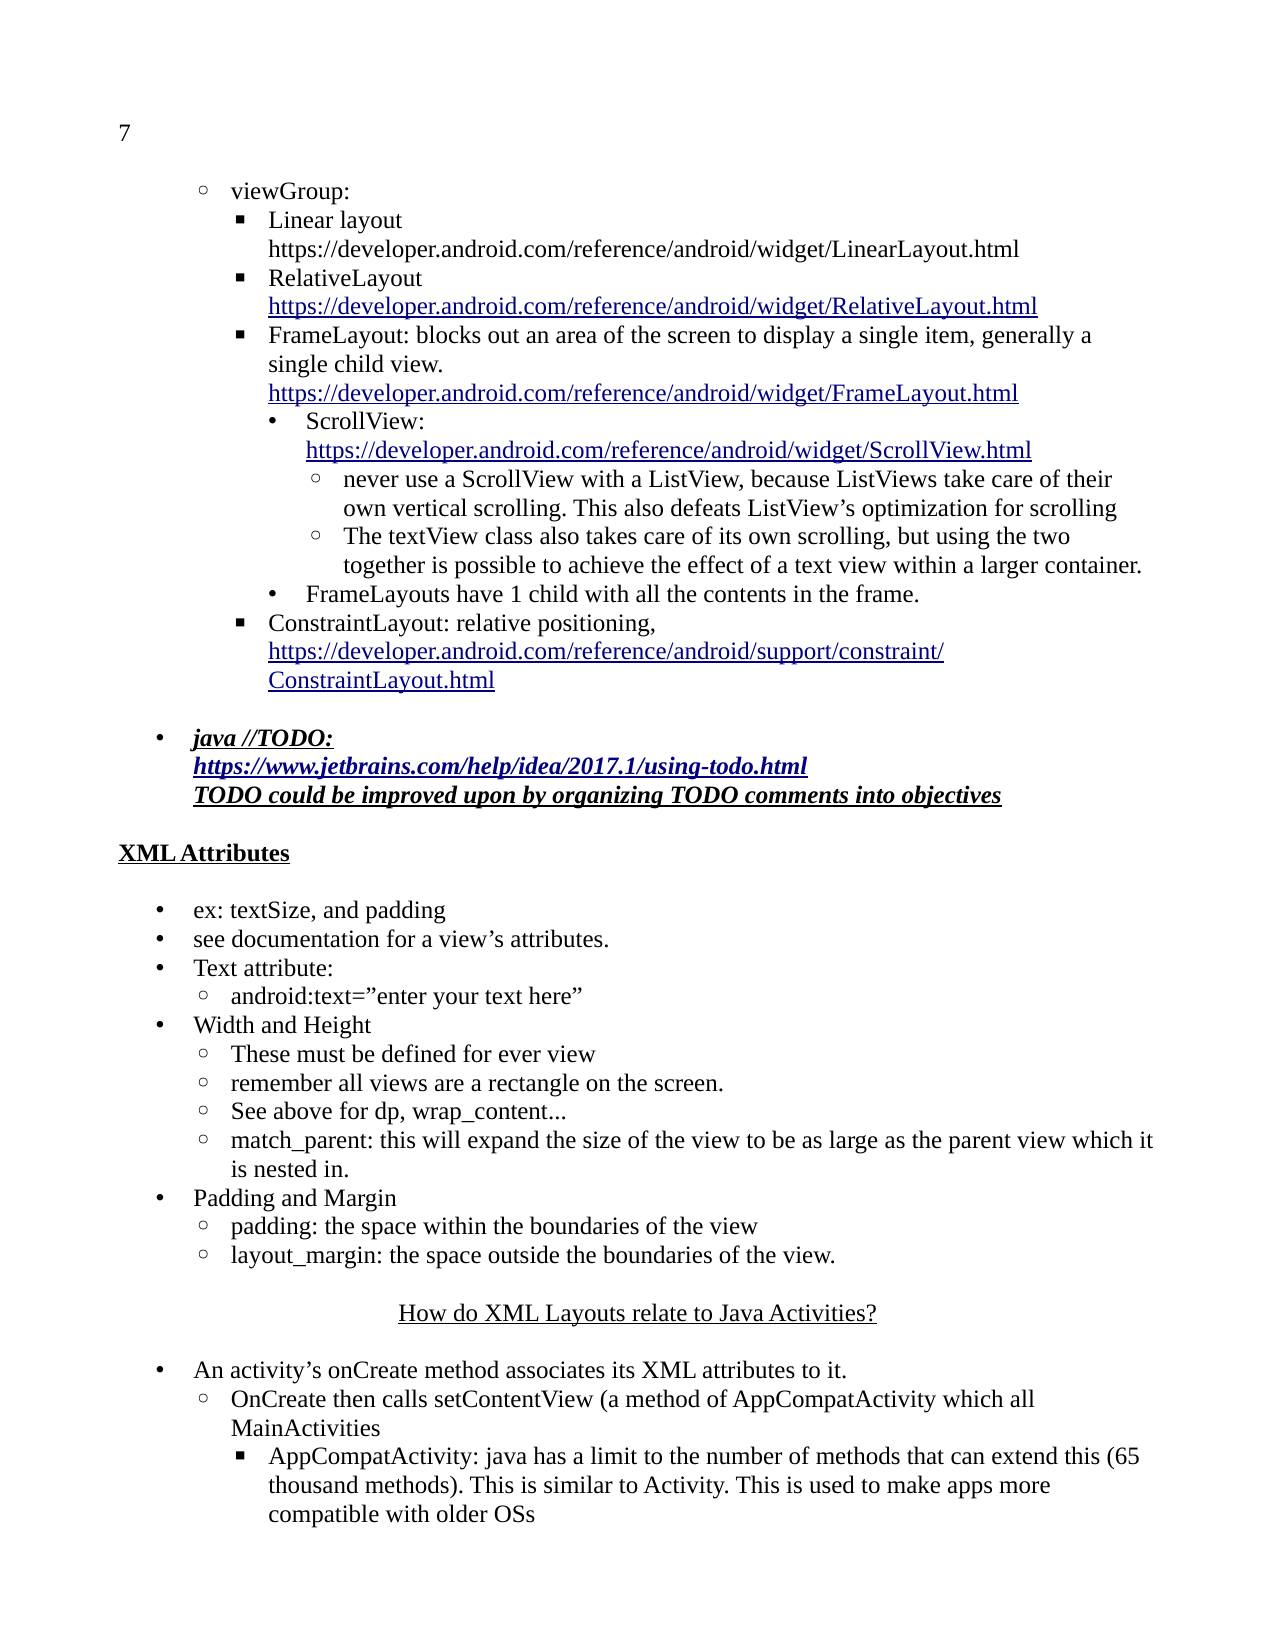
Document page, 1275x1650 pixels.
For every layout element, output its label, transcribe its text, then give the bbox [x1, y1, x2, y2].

list https://developer.android.com/reference/android/support/constraint/ConstraintLayout.html [231, 636, 1157, 694]
list RelativeLayout [231, 263, 1157, 291]
text How do XML Layouts relate to Java Activities? [118, 1298, 1157, 1326]
list The textView class also takes care of its own scrolling, but using the two together is possible to achieve the effect of a text view within a larger container. [306, 521, 1157, 579]
list FrameLayout: blocks out an area of the screen to display a single item, generally a single child view. [231, 320, 1157, 378]
list Text attribute: [156, 953, 1157, 981]
list match_parent: this will expand the size of the view to be as large as the parent view which it is nested in. [193, 1125, 1157, 1183]
list remember all views are a rectangle on the screen. [193, 1068, 1157, 1096]
list Linear layout [231, 205, 1157, 234]
list FrameLayouts have 1 child with all the contents in the frame. [268, 579, 1157, 608]
list android:text=”enter your text here” [193, 981, 1157, 1010]
list https://developer.android.com/reference/android/widget/ScrollView.html [268, 435, 1157, 464]
list An activity’s onCreate method associates its XML attributes to it. [156, 1355, 1157, 1384]
list never use a ScrollView with a ListView, because ListViews take care of their own vertical scrolling. This also defeats ListView’s optimization for scrolling [306, 464, 1157, 521]
list https://developer.android.com/reference/android/widget/LinearLayout.html [231, 234, 1157, 263]
list AppCompatActivity: java has a limit to the number of methods that can extend this (65 thousand methods). This is similar to Activity. This is used to make apps more compatible with older OSs [231, 1441, 1157, 1528]
text XML Attributes [118, 838, 1157, 866]
list ConstraintLayout: relative positioning, [231, 608, 1157, 636]
list https://www.jetbrains.com/help/idea/2017.1/using-todo.html [156, 751, 1157, 780]
list These must be defined for ever view [193, 1039, 1157, 1068]
list See above for dp, wrap_content... [193, 1096, 1157, 1125]
list Padding and Margin [156, 1183, 1157, 1211]
list java //TODO: [156, 723, 1157, 751]
list OnCreate then calls setContentView (a method of AppCompatActivity which all MainActivities [193, 1384, 1157, 1441]
list https://developer.android.com/reference/android/widget/RelativeLayout.html [231, 291, 1157, 320]
list TODO could be improved upon by organizing TODO comments into objectives [156, 780, 1157, 809]
list Width and Height [156, 1010, 1157, 1039]
list viewGroup: [193, 176, 1157, 205]
list ScrollView: [268, 406, 1157, 435]
list ex: textSize, and padding [156, 895, 1157, 924]
list layout_margin: the space outside the boundaries of the view. [193, 1240, 1157, 1269]
list padding: the space within the boundaries of the view [193, 1211, 1157, 1240]
list see documentation for a view’s attributes. [156, 924, 1157, 953]
list https://developer.android.com/reference/android/widget/FrameLayout.html [231, 378, 1157, 406]
